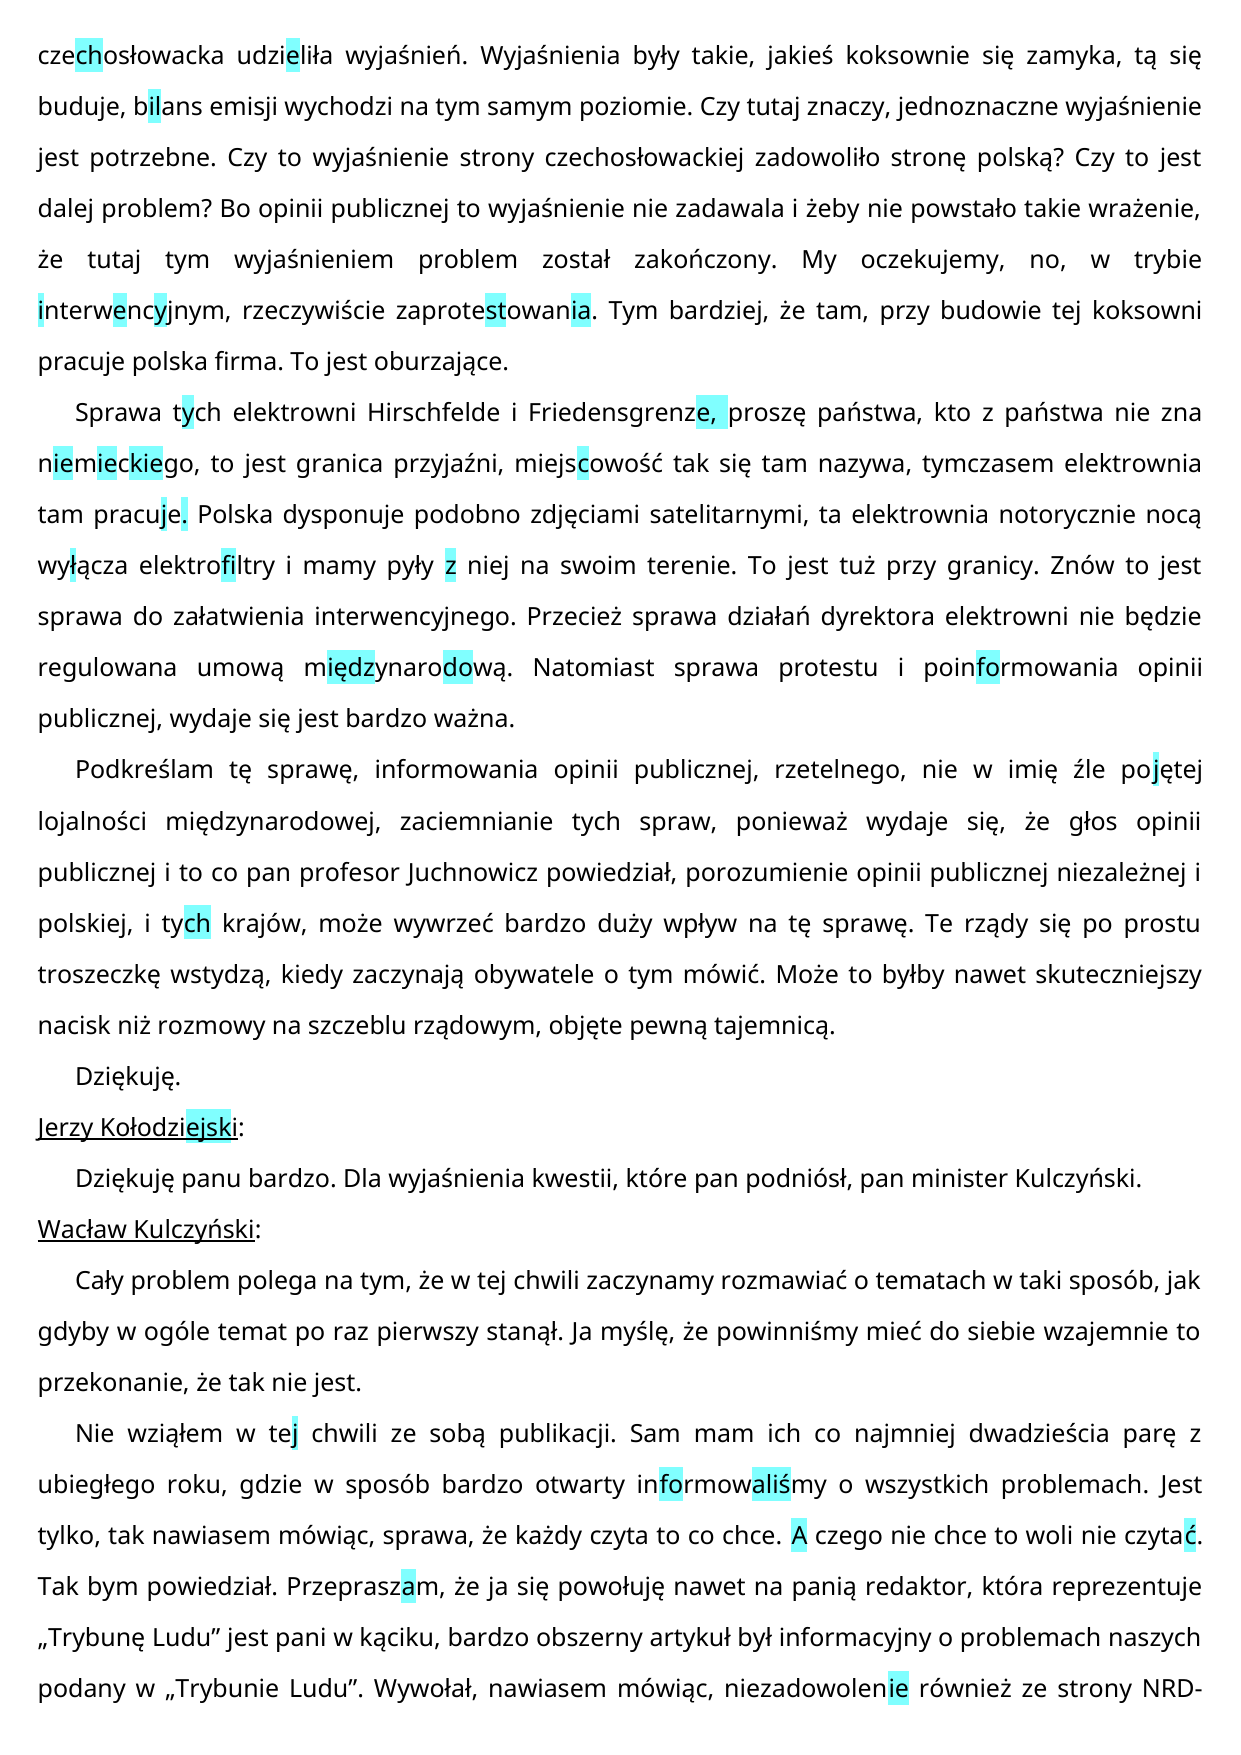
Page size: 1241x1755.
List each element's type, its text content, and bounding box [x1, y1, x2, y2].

text Jerzy Kołodziejski: [37, 1109, 1203, 1143]
text czechosłowacka udzieliła wyjaśnień. Wyjaśnienia były takie, jakieś koksownie się zamyka, tą się buduje, bilans emisji wychodzi na tym samym poziomie. Czy tutaj znaczy, jednoznaczne wyjaśnienie jest potrzebne. Czy to wyjaśnienie strony czechosłowackiej zadowoliło stronę polską? Czy to jest dalej problem? Bo opinii publicznej to wyjaśnienie nie zadawala i żeby nie powstało takie wrażenie, że tutaj tym wyjaśnieniem problem został zakończony. My oczekujemy, no, w trybie interwencyjnym, rzeczywiście zaprotestowania. Tym bardziej, że tam, przy budowie tej koksowni pracuje polska firma. To jest oburzające. [37, 37, 1203, 378]
text Dziękuję. [37, 1058, 1203, 1092]
text Cały problem polega na tym, że w tej chwili zaczynamy rozmawiać o tematach w taki sposób, jak gdyby w ogóle temat po raz pierwszy stanął. Ja myślę, że powinniśmy mieć do siebie wzajemnie to przekonanie, że tak nie jest. [37, 1262, 1203, 1399]
text Podkreślam tę sprawę, informowania opinii publicznej, rzetelnego, nie w imię źle pojętej lojalności międzynarodowej, zaciemnianie tych spraw, ponieważ wydaje się, że głos opinii publicznej i to co pan profesor Juchnowicz powiedział, porozumienie opinii publicznej niezależnej i polskiej, i tych krajów, może wywrzeć bardzo duży wpływ na tę sprawę. Te rządy się po prostu troszeczkę wstydzą, kiedy zaczynają obywatele o tym mówić. Może to byłby nawet skuteczniejszy nacisk niż rozmowy na szczeblu rządowym, objęte pewną tajemnicą. [37, 752, 1203, 1041]
text Nie wziąłem w tej chwili ze sobą publikacji. Sam mam ich co najmniej dwadzieścia parę z ubiegłego roku, gdzie w sposób bardzo otwarty informowaliśmy o wszystkich problemach. Jest tylko, tak nawiasem mówiąc, sprawa, że każdy czyta to co chce. A czego nie chce to woli nie czytać. Tak bym powiedział. Przepraszam, że ja się powołuję nawet na panią redaktor, która reprezentuje „Trybunę Ludu” jest pani w kąciku, bardzo obszerny artykuł był informacyjny o problemach naszych podany w „Trybunie Ludu”. Wywołał, nawiasem mówiąc, niezadowolenie również ze strony NRD- [37, 1416, 1203, 1705]
text Wacław Kulczyński: [37, 1211, 1203, 1246]
text Dziękuję panu bardzo. Dla wyjaśnienia kwestii, które pan podniósł, pan minister Kulczyński. [37, 1160, 1203, 1194]
text Sprawa tych elektrowni Hirschfelde i Friedensgrenze, proszę państwa, kto z państwa nie zna niemieckiego, to jest granica przyjaźni, miejscowość tak się tam nazywa, tymczasem elektrownia tam pracuje. Polska dysponuje podobno zdjęciami satelitarnymi, ta elektrownia notorycznie nocą wyłącza elektrofiltry i mamy pyły z niej na swoim terenie. To jest tuż przy granicy. Znów to jest sprawa do załatwienia interwencyjnego. Przecież sprawa działań dyrektora elektrowni nie będzie regulowana umową międzynarodową. Natomiast sprawa protestu i poinformowania opinii publicznej, wydaje się jest bardzo ważna. [37, 395, 1203, 735]
